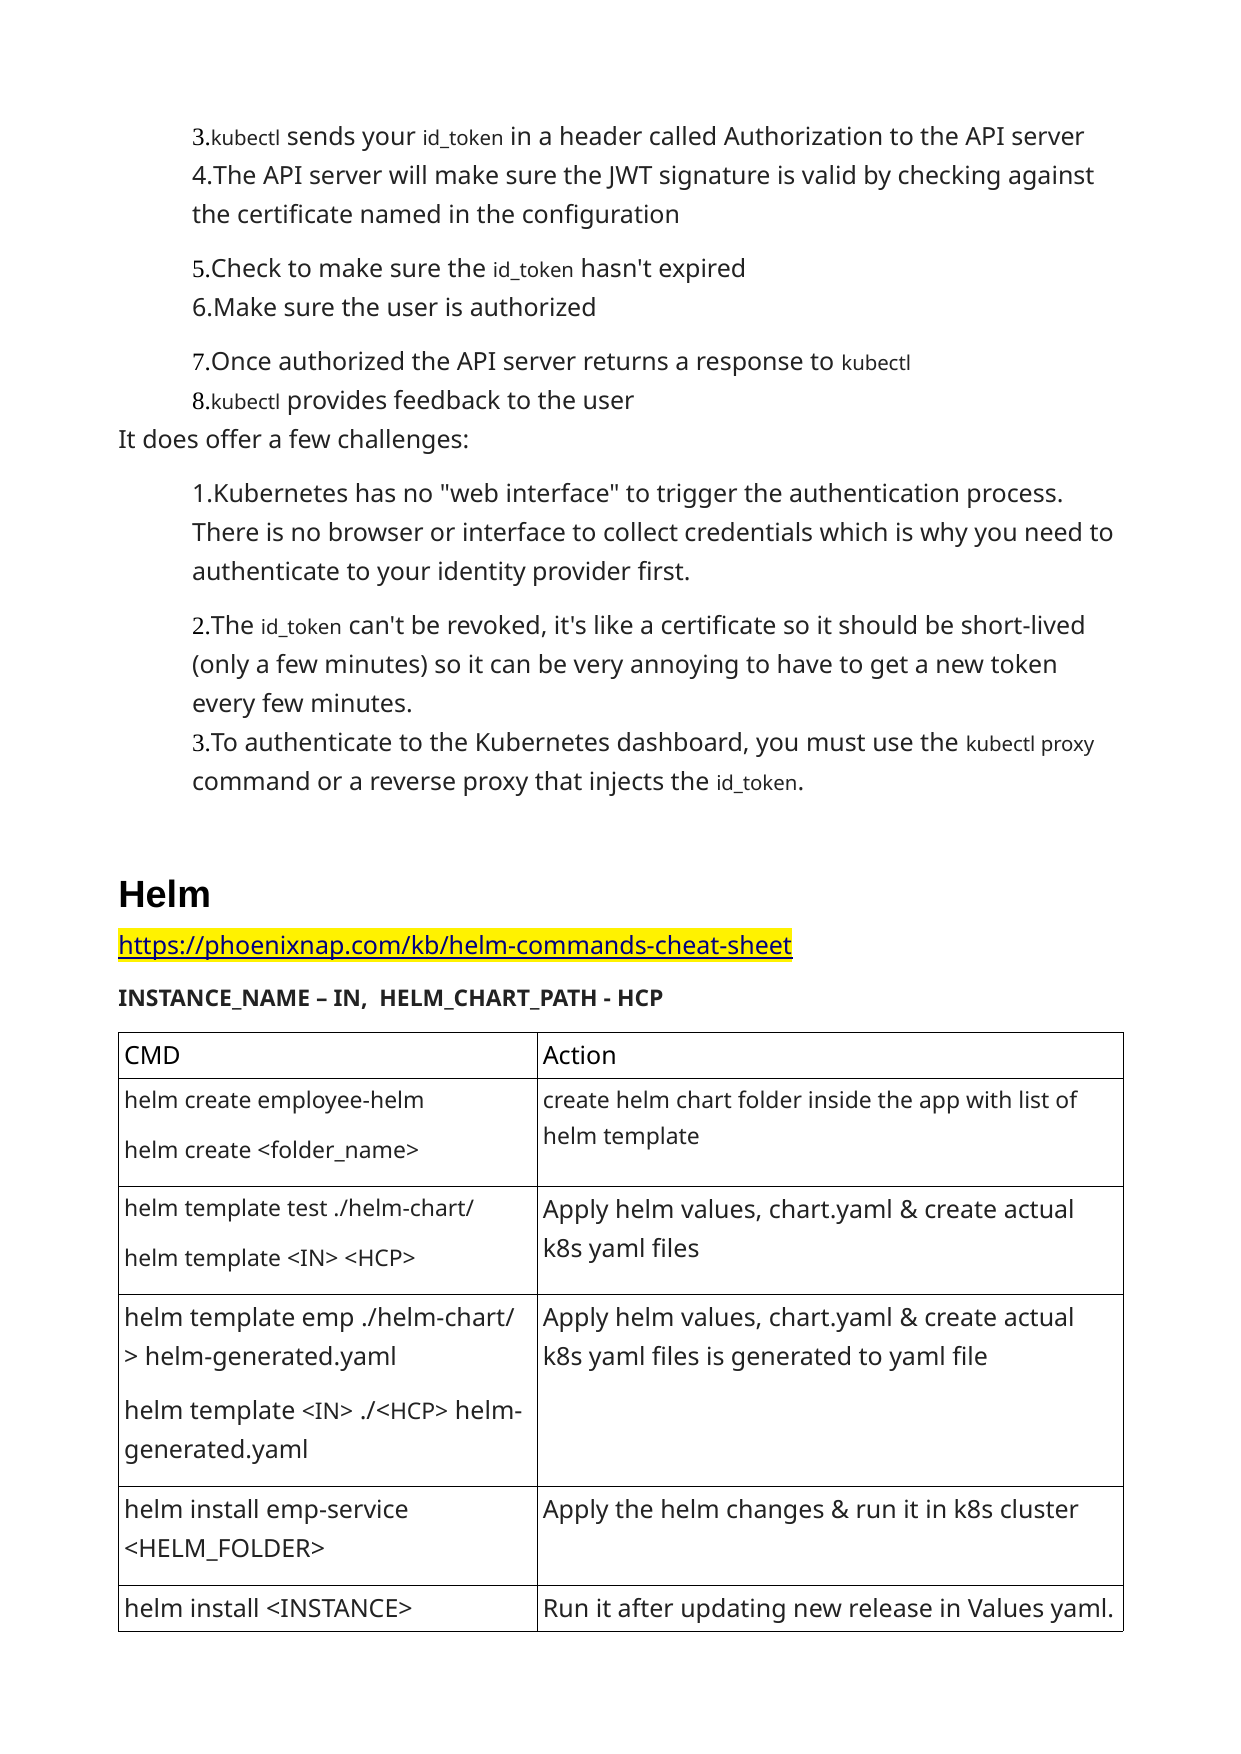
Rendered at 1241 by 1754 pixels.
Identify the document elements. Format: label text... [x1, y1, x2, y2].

list kubectl provides feedback to the user [118, 382, 1122, 416]
subtitle Helm [118, 828, 1122, 915]
table_cell helm template test ./helm-chart/ helm template <IN> <HCP> [119, 1187, 537, 1294]
list To authenticate to the Kubernetes dashboard, you must use the kubectl proxy command or a reverse proxy that injects the id_token. [118, 725, 1122, 798]
table_cell create helm chart folder inside the app with list of helm template [538, 1079, 1123, 1186]
table_cell helm template emp ./helm-chart/ > helm-generated.yaml helm template <IN> ./<HCP> helm-generated.yaml [119, 1295, 537, 1486]
table_header CMD [119, 1033, 537, 1078]
list Check to make sure the id_token hasn't expired [118, 250, 1122, 284]
table_cell Apply the helm changes & run it in k8s cluster [538, 1487, 1123, 1585]
table_cell helm install emp-service <HELM_FOLDER> [119, 1487, 537, 1585]
text https://phoenixnap.com/kb/helm-commands-cheat-sheet [118, 928, 1122, 962]
table_header Action [538, 1033, 1123, 1078]
table_cell Apply helm values, chart.yaml & create actual k8s yaml files is generated to yaml file [538, 1295, 1123, 1486]
text It does offer a few challenges: [118, 421, 1122, 456]
table_cell Apply helm values, chart.yaml & create actual k8s yaml files [538, 1187, 1123, 1294]
list Kubernetes has no "web interface" to trigger the authentication process. There is no browser or interface to collect credentials which is why you need to authenticate to your identity provider first. [118, 475, 1122, 588]
list The API server will make sure the JWT signature is valid by checking against the certificate named in the configuration [118, 157, 1122, 231]
table_cell Run it after updating new release in Values yaml. [538, 1586, 1123, 1631]
table_cell helm create employee-helm helm create <folder_name> [119, 1079, 537, 1186]
list kubectl sends your id_token in a header called Authorization to the API server [118, 118, 1122, 152]
text INSTANCE_NAME – IN, HELM_CHART_PATH - HCP [118, 982, 1122, 1013]
list Once authorized the API server returns a response to kubectl [118, 343, 1122, 377]
table_cell helm install <INSTANCE> [119, 1586, 537, 1631]
list The id_token can't be revoked, it's like a certificate so it should be short-lived (only a few minutes) so it can be very annoying to have to get a new token every few minutes. [118, 607, 1122, 720]
list Make sure the user is authorized [118, 289, 1122, 323]
